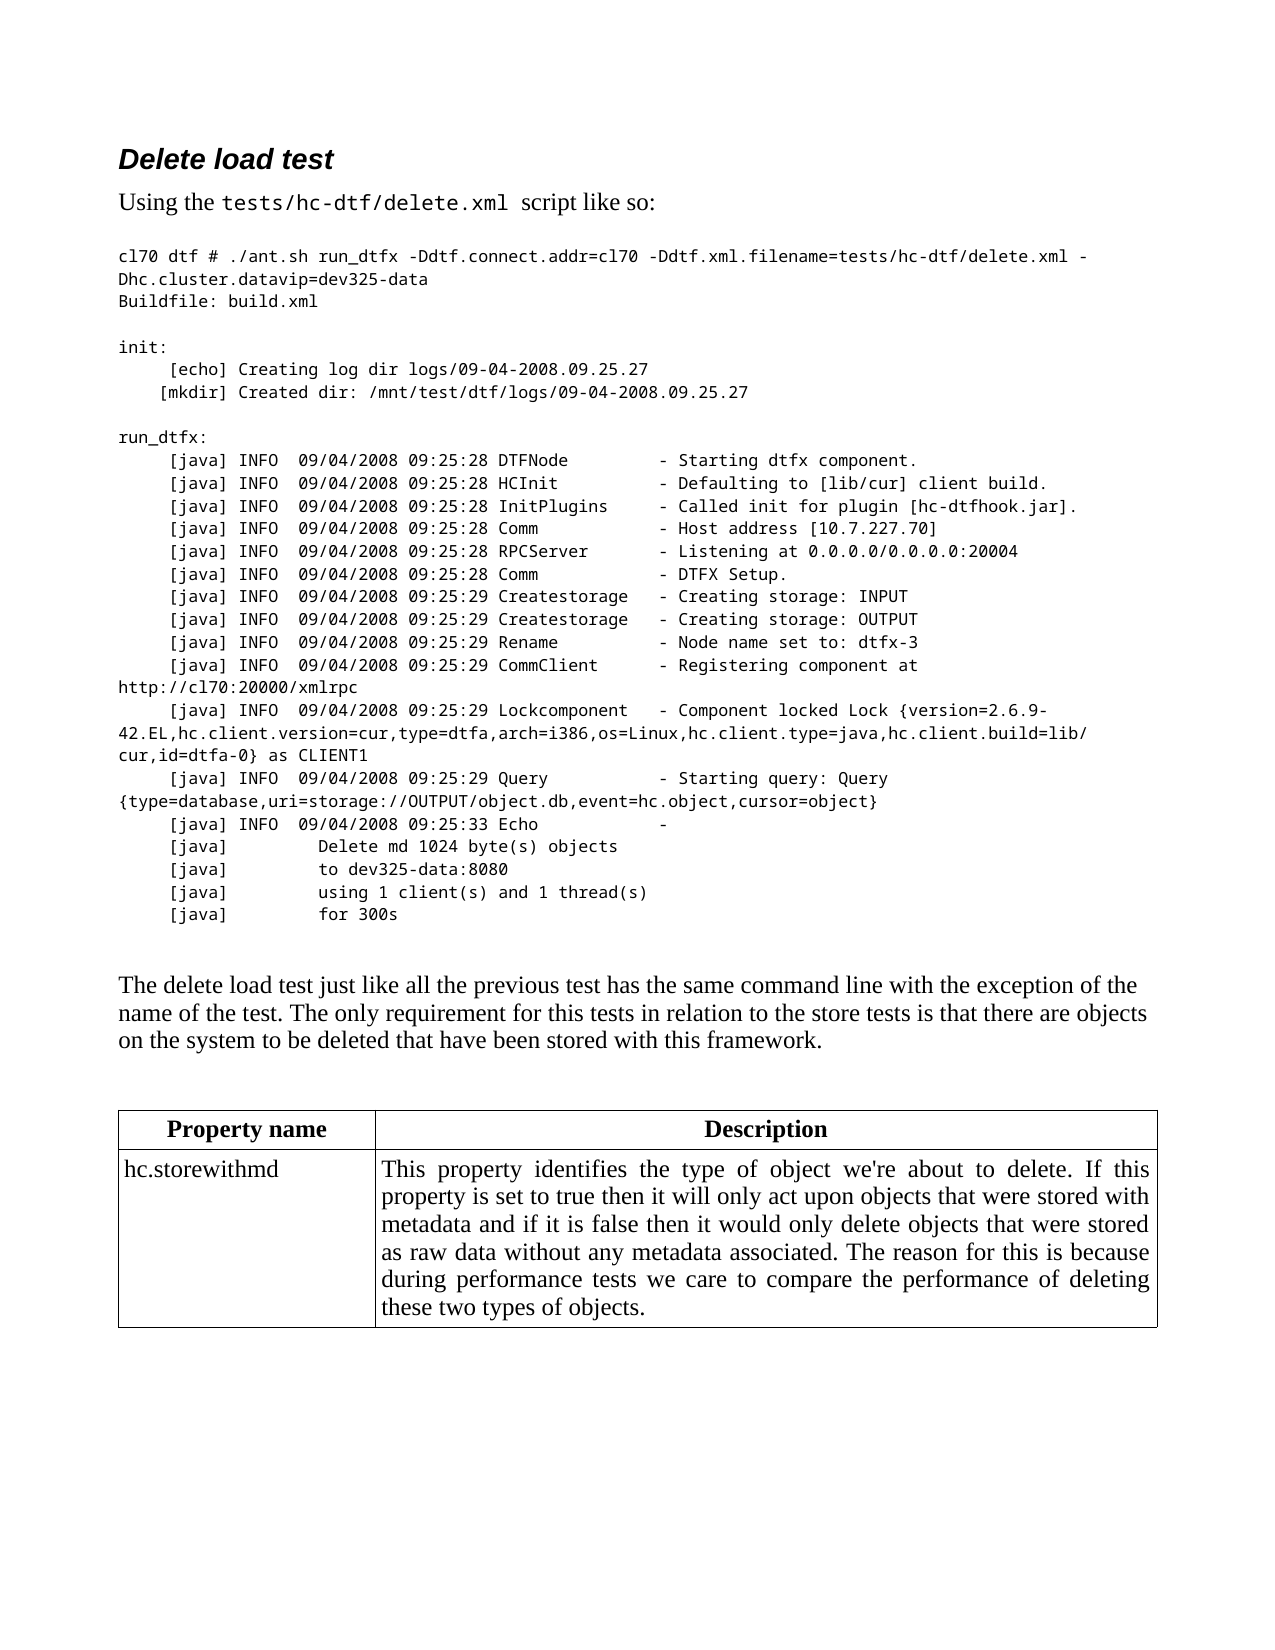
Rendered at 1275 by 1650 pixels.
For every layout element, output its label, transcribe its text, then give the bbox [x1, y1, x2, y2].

text [java] INFO 09/04/2008 09:25:29 Query - Starting query: Query {type=database,uri=storage://OUTPUT/object.db,event=hc.object,cursor=object} [118, 767, 1157, 812]
table_header Description [376, 1111, 1157, 1149]
text run_dtfx: [118, 426, 1157, 449]
text [java] INFO 09/04/2008 09:25:28 RPCServer - Listening at 0.0.0.0/0.0.0.0:20004 [118, 539, 1157, 562]
text [java] for 300s [118, 903, 1157, 926]
subtitle Delete load test [118, 143, 1157, 176]
text cl70 dtf # ./ant.sh run_dtfx -Ddtf.connect.addr=cl70 -Ddtf.xml.filename=tests/hc-dtf/delete.xml -Dhc.cluster.datavip=dev325-data [118, 244, 1157, 290]
text [java] INFO 09/04/2008 09:25:28 InitPlugins - Called init for plugin [hc-dtfhook.jar]. [118, 494, 1157, 517]
text [java] to dev325-data:8080 [118, 857, 1157, 880]
text init: [118, 335, 1157, 358]
table_cell hc.storewithmd [119, 1150, 375, 1327]
text [java] INFO 09/04/2008 09:25:33 Echo - [118, 812, 1157, 835]
text [java] using 1 client(s) and 1 thread(s) [118, 880, 1157, 903]
text [java] INFO 09/04/2008 09:25:29 Createstorage - Creating storage: OUTPUT [118, 608, 1157, 630]
text [java] INFO 09/04/2008 09:25:28 HCInit - Defaulting to [lib/cur] client build. [118, 471, 1157, 494]
text The delete load test just like all the previous test has the same command line with the exception of the name of the test. The only requirement for this tests in relation to the store tests is that there are objects on the system to be deleted that have been stored with this framework. [118, 971, 1157, 1054]
text [java] INFO 09/04/2008 09:25:28 Comm - Host address [10.7.227.70] [118, 517, 1157, 539]
text [java] INFO 09/04/2008 09:25:29 Createstorage - Creating storage: INPUT [118, 585, 1157, 608]
text Using the tests/hc-dtf/delete.xml script like so: [118, 188, 1157, 217]
table_header Property name [119, 1111, 375, 1149]
text [java] INFO 09/04/2008 09:25:29 Lockcomponent - Component locked Lock {version=2.6.9-42.EL,hc.client.version=cur,type=dtfa,arch=i386,os=Linux,hc.client.type=java,hc.client.build=lib/cur,id=dtfa-0} as CLIENT1 [118, 698, 1157, 767]
text Buildfile: build.xml [118, 290, 1157, 312]
text [java] Delete md 1024 byte(s) objects [118, 835, 1157, 857]
table_cell This property identifies the type of object we're about to delete. If this property is set to true then it will only act upon objects that were stored with metadata and if it is false then it would only delete objects that were stored as raw data without any metadata associated. The reason for this is because during performance tests we care to compare the performance of deleting these two types of objects. [376, 1150, 1157, 1327]
text [java] INFO 09/04/2008 09:25:29 Rename - Node name set to: dtfx-3 [118, 630, 1157, 653]
text [java] INFO 09/04/2008 09:25:28 Comm - DTFX Setup. [118, 562, 1157, 585]
text [java] INFO 09/04/2008 09:25:29 CommClient - Registering component at http://cl70:20000/xmlrpc [118, 653, 1157, 698]
text [java] INFO 09/04/2008 09:25:28 DTFNode - Starting dtfx component. [118, 449, 1157, 471]
text [mkdir] Created dir: /mnt/test/dtf/logs/09-04-2008.09.25.27 [118, 381, 1157, 403]
text [echo] Creating log dir logs/09-04-2008.09.25.27 [118, 358, 1157, 381]
